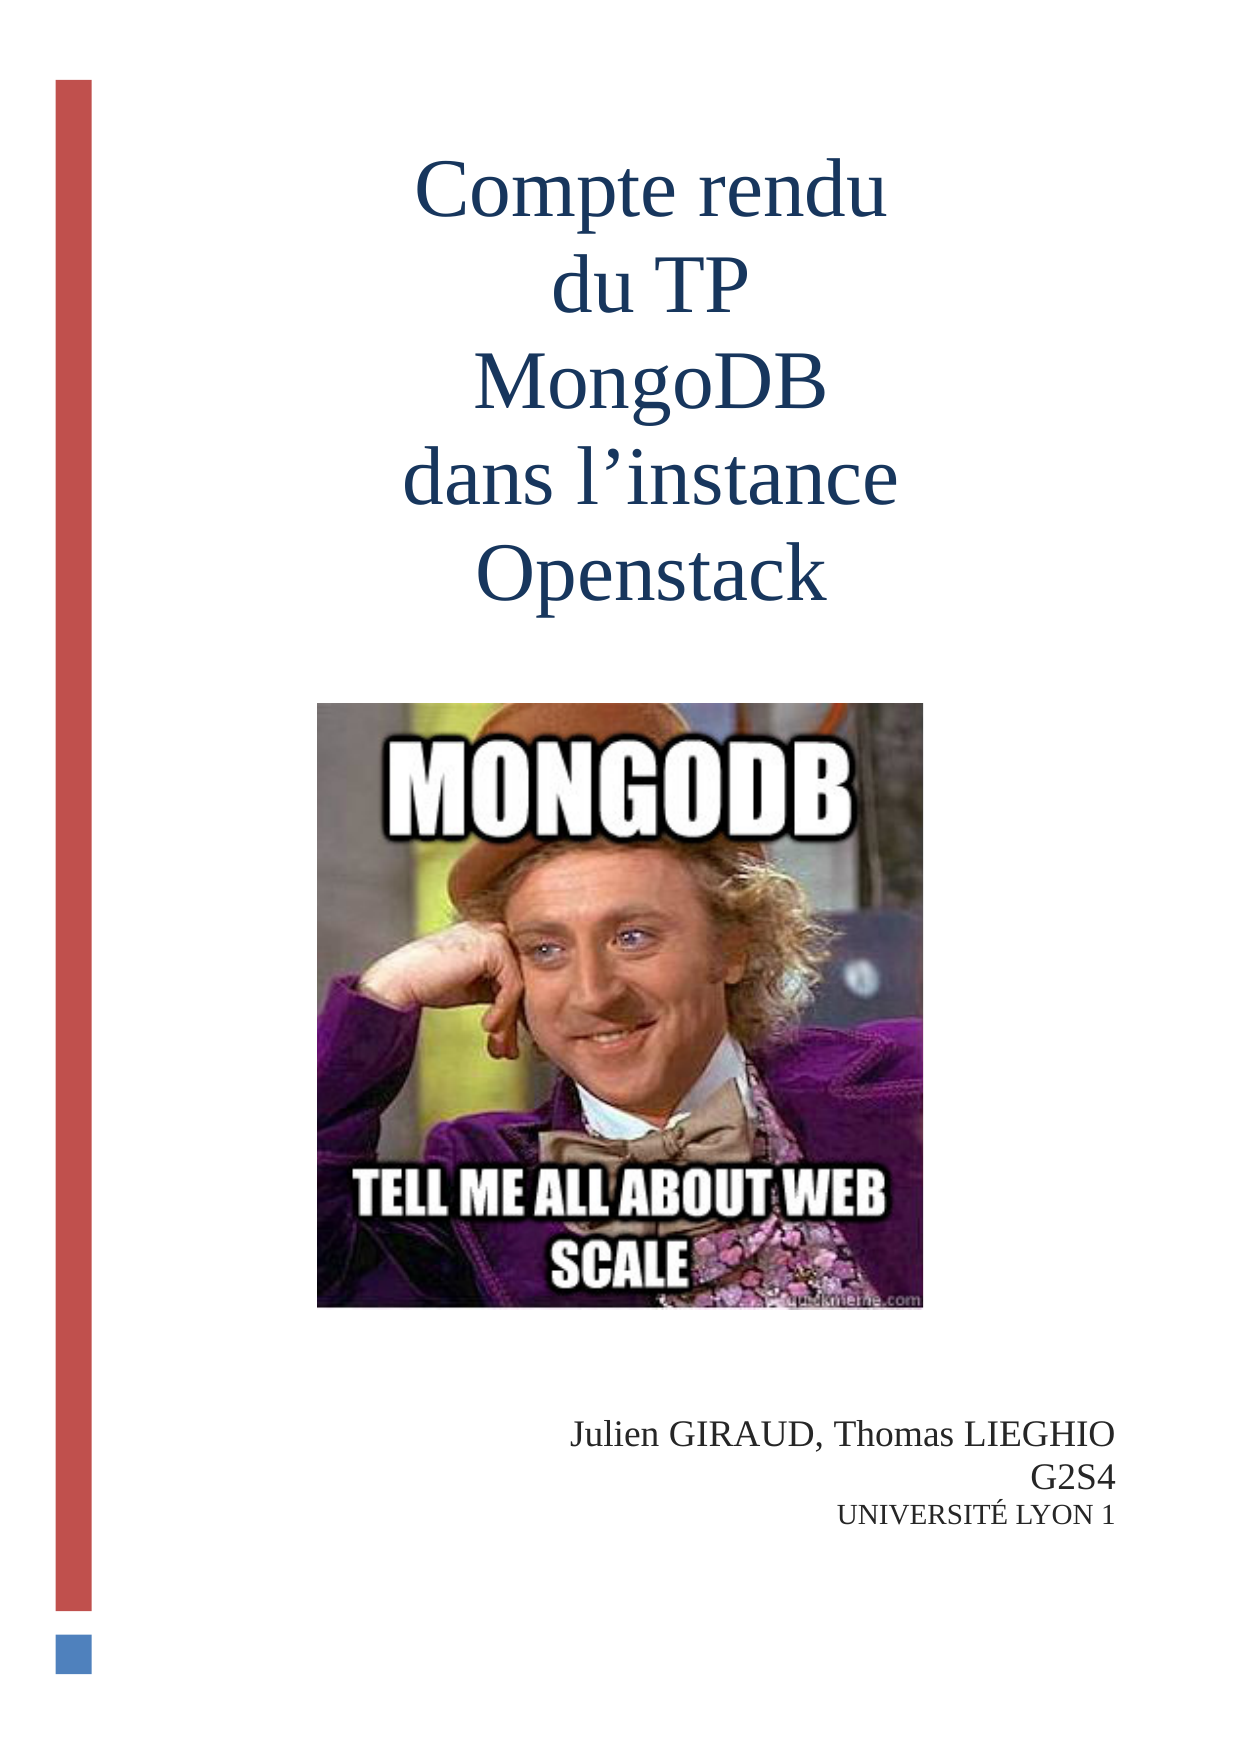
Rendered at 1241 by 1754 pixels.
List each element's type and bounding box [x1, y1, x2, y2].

picture [317, 703, 924, 1310]
